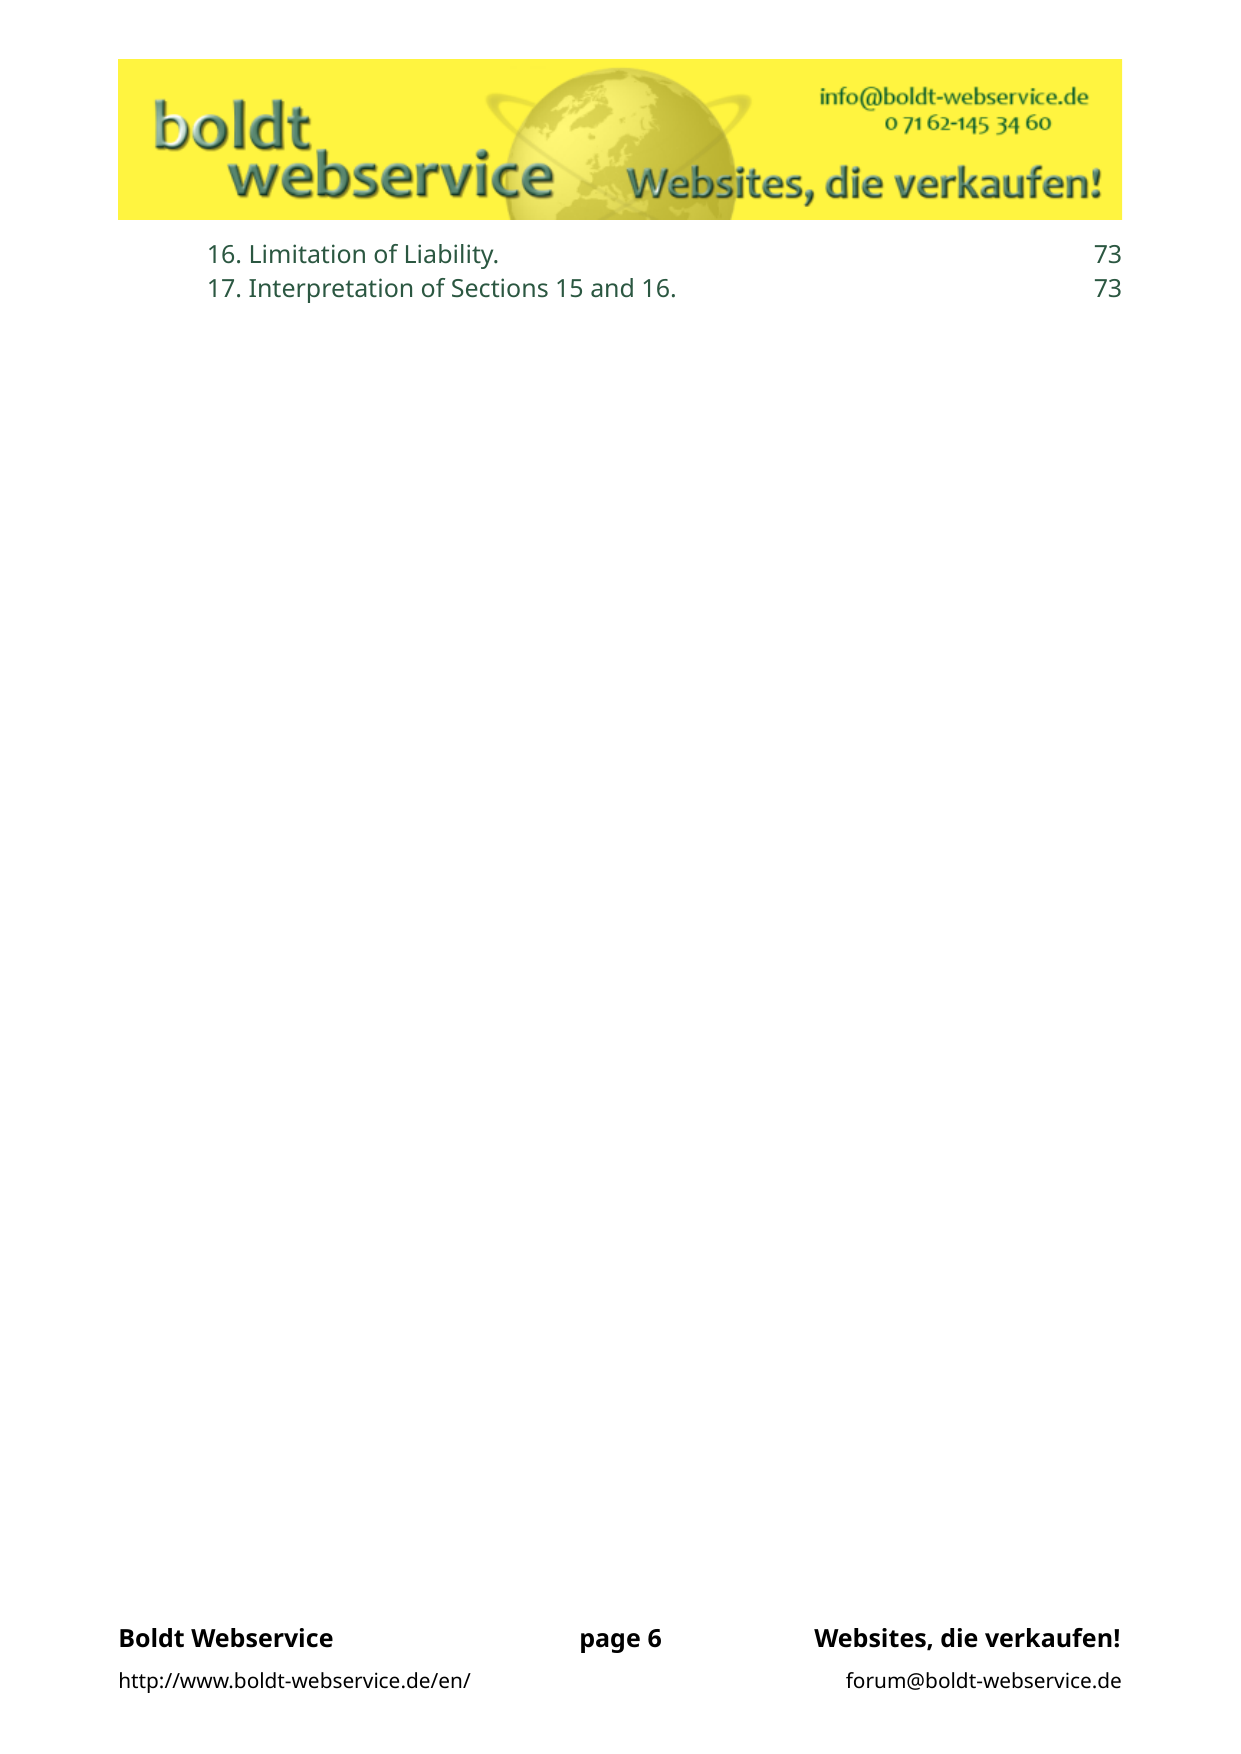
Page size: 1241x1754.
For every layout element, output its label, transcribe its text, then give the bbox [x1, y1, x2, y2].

text 16. Limitation of Liability. 73 [207, 236, 1122, 270]
text 17. Interpretation of Sections 15 and 16. 73 [207, 270, 1122, 304]
picture [118, 59, 1123, 220]
